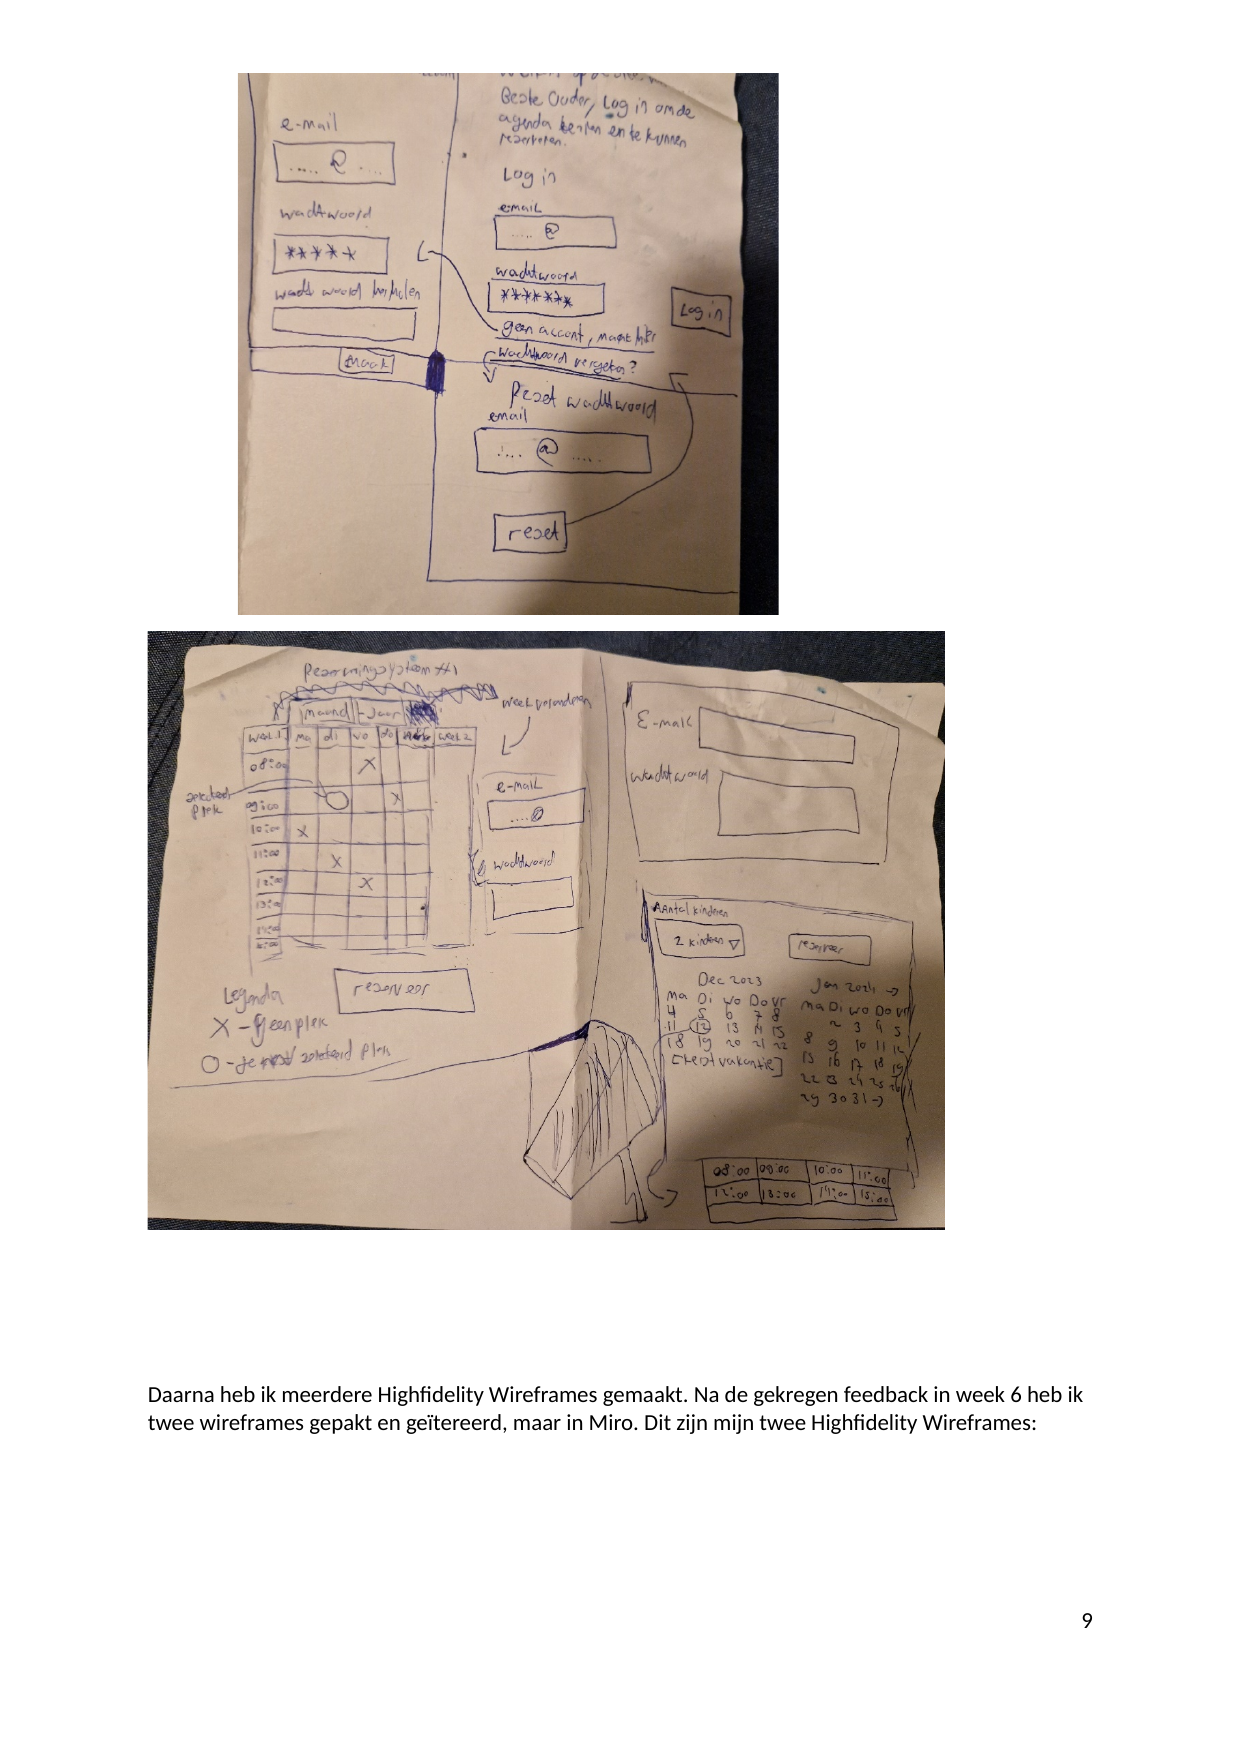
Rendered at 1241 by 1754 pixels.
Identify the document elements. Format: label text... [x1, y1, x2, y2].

text Daarna heb ik meerdere Highfidelity Wireframes gemaakt. Na de gekregen feedback in week 6 heb ik twee wireframes gepakt en geïtereerd, maar in Miro. Dit zijn mijn twee Highfidelity Wireframes: [148, 1380, 1093, 1436]
